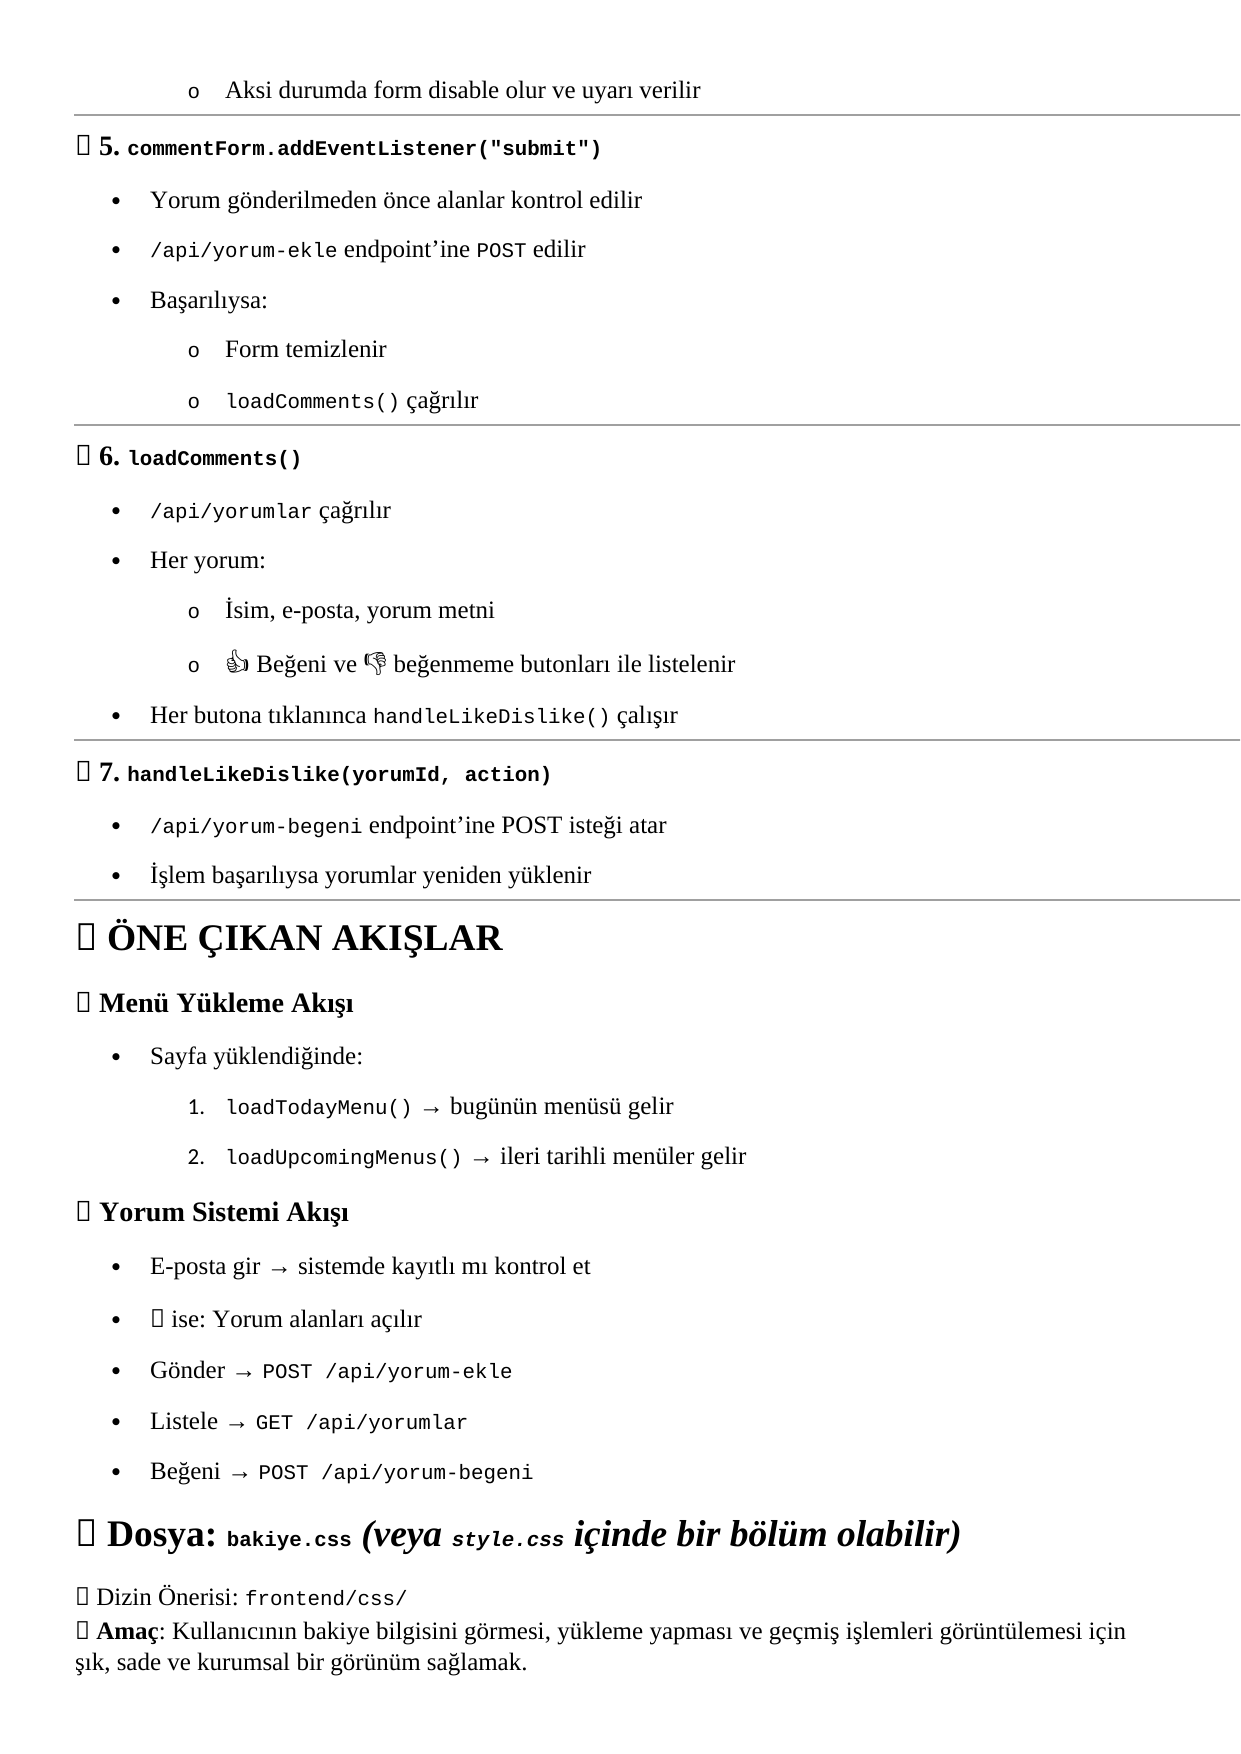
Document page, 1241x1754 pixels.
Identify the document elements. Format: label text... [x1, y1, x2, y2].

list Form temizlenir [187, 334, 1165, 364]
subtitle 📌 6. loadComments() [75, 436, 1165, 474]
list 👍 Beğeni ve 👎 beğenmeme butonları ile listelenir [187, 645, 1165, 679]
list Yorum gönderilmeden önce alanlar kontrol edilir [112, 185, 1165, 214]
list Gönder → POST /api/yorum-ekle [112, 1355, 1165, 1385]
list E-posta gir → sistemde kayıtlı mı kontrol et [112, 1251, 1165, 1280]
text 📁 Dizin Önerisi: frontend/css/ 🎯 Amaç: Kullanıcının bakiye bilgisini görmesi, yükleme yapması ve geçmiş işlemleri görüntülemesi için şık, sade ve kurumsal bir görünüm sağlamak. [75, 1578, 1165, 1675]
subtitle 📌 5. commentForm.addEventListener("submit") [75, 126, 1165, 164]
subtitle ✅ Menü Yükleme Akışı [75, 982, 1165, 1021]
subtitle ✅ Yorum Sistemi Akışı [75, 1192, 1165, 1230]
list /api/yorumlar çağrılır [112, 495, 1165, 524]
list İsim, e-posta, yorum metni [187, 595, 1165, 624]
list Her butona tıklanınca handleLikeDislike() çalışır [112, 700, 1165, 730]
list Başarılıysa: [112, 285, 1165, 314]
list loadComments() çağrılır [187, 385, 1165, 414]
list Beğeni → POST /api/yorum-begeni [112, 1456, 1165, 1486]
list /api/yorum-begeni endpoint’ine POST isteği atar [112, 810, 1165, 839]
subtitle 📌 7. handleLikeDislike(yorumId, action) [75, 751, 1165, 789]
list /api/yorum-ekle endpoint’ine POST edilir [112, 234, 1165, 264]
subtitle 🧠 ÖNE ÇIKAN AKIŞLAR [75, 910, 1165, 961]
list Aksi durumda form disable olur ve uyarı verilir [187, 75, 1165, 104]
list loadTodayMenu() → bugünün menüsü gelir [187, 1091, 1165, 1121]
subtitle 🎨 Dosya: bakiye.css (veya style.css içinde bir bölüm olabilir) [75, 1507, 1165, 1558]
list loadUpcomingMenus() → ileri tarihli menüler gelir [187, 1141, 1165, 1171]
list Listele → GET /api/yorumlar [112, 1406, 1165, 1435]
list Sayfa yüklendiğinde: [112, 1041, 1165, 1070]
list İşlem başarılıysa yorumlar yeniden yüklenir [112, 860, 1165, 889]
list Her yorum: [112, 545, 1165, 574]
list ✅ ise: Yorum alanları açılır [112, 1301, 1165, 1334]
